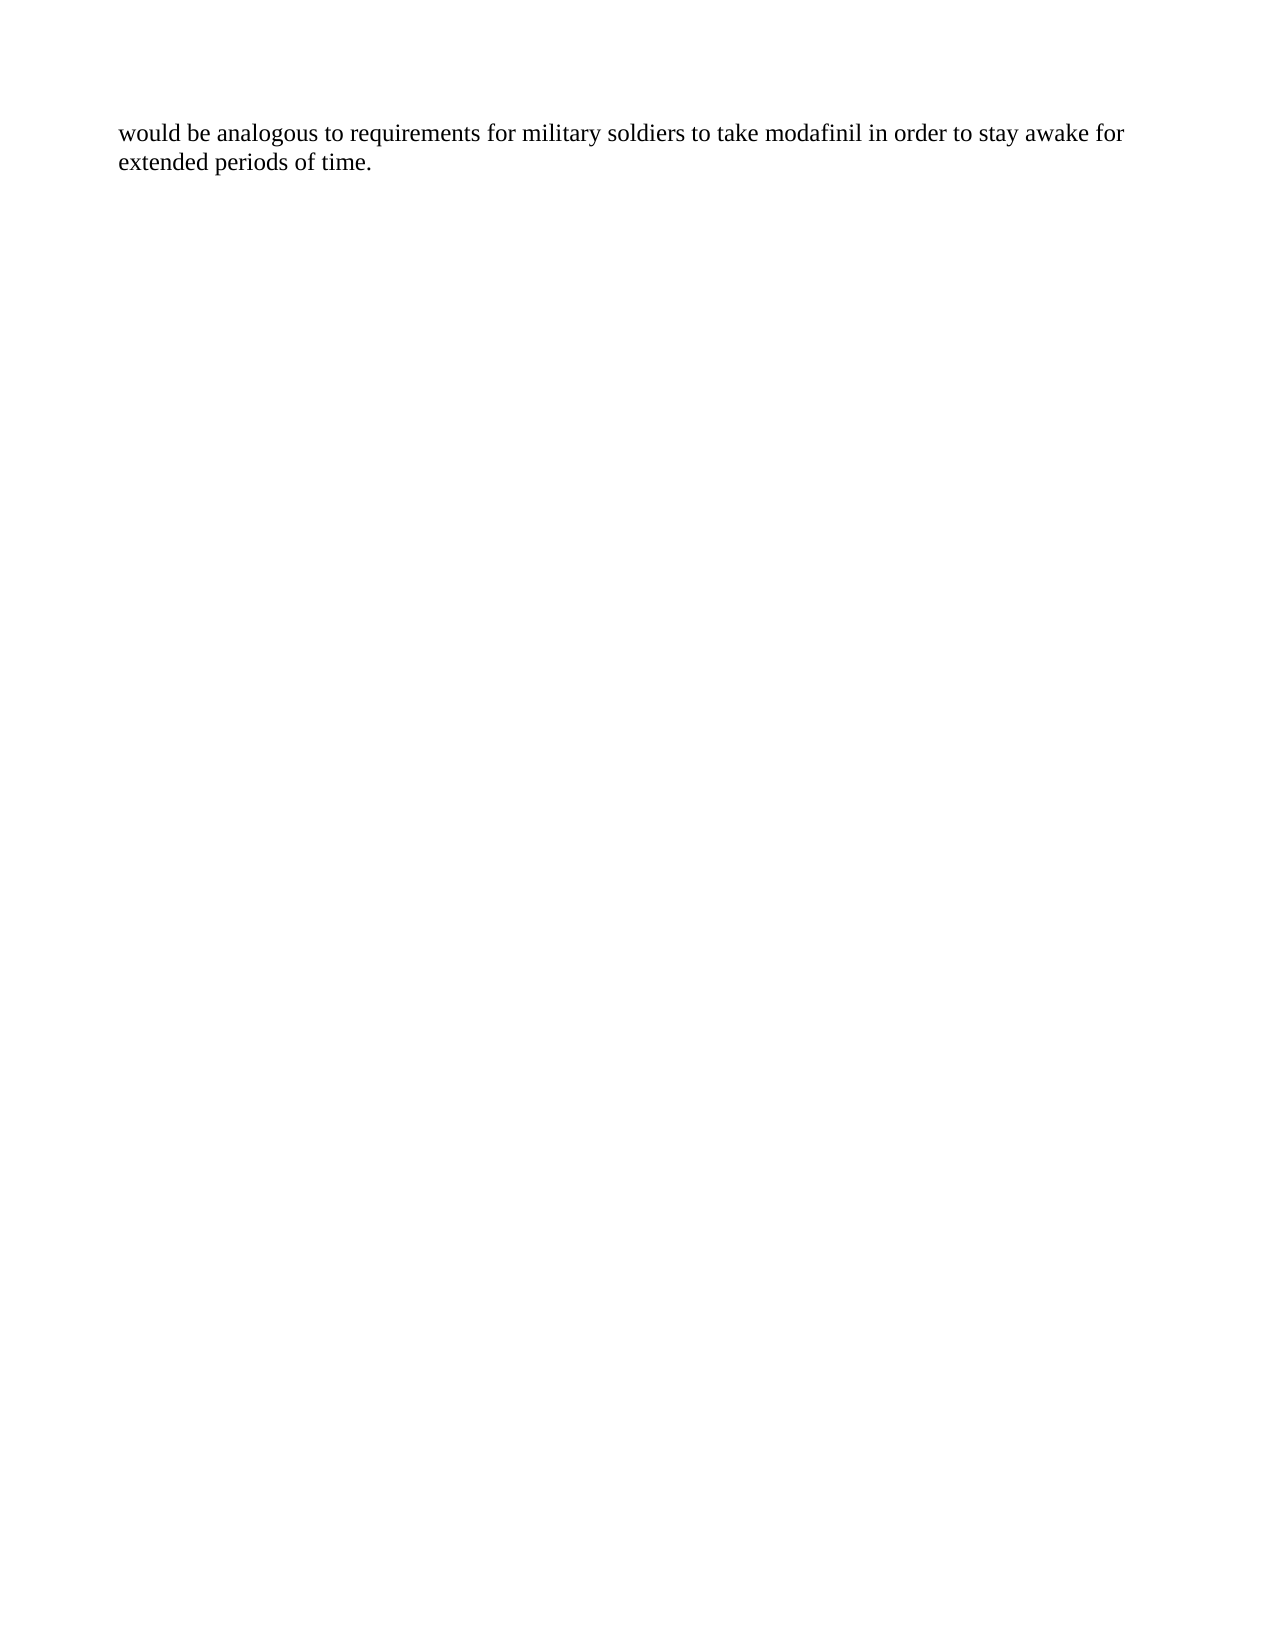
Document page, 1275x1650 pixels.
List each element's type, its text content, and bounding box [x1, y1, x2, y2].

text would be analogous to requirements for military soldiers to take modafinil in order to stay awake for extended periods of time. [118, 118, 1157, 176]
